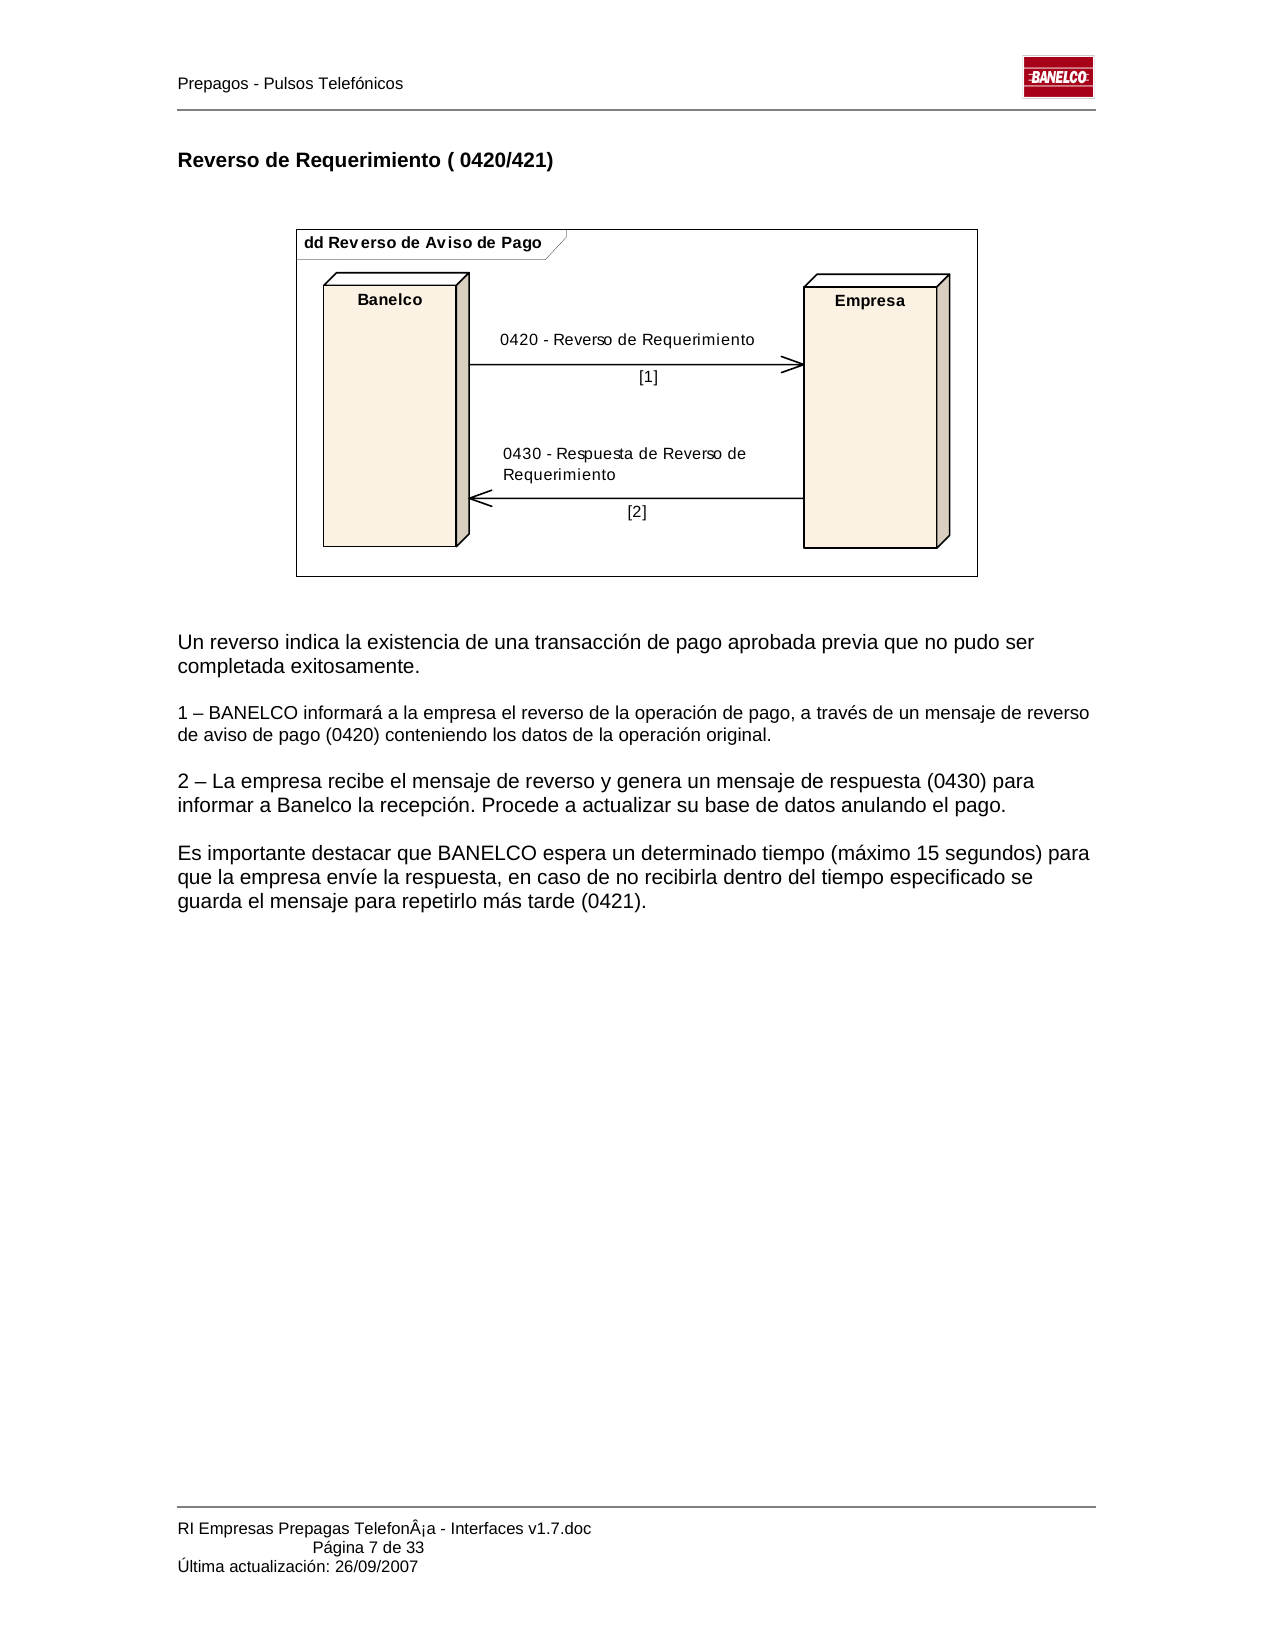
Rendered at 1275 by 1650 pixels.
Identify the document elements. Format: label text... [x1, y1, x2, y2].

text 2 – La empresa recibe el mensaje de reverso y genera un mensaje de respuesta (0430) para informar a Banelco la recepción. Procede a actualizar su base de datos anulando el pago. [177, 769, 1098, 817]
text Un reverso indica la existencia de una transacción de pago aprobada previa que no pudo ser completada exitosamente. [177, 630, 1098, 678]
subtitle Reverso de Requerimiento ( 0420/421) [177, 148, 1098, 172]
text Es importante destacar que BANELCO espera un determinado tiempo (máximo 15 segundos) para que la empresa envíe la respuesta, en caso de no recibirla dentro del tiempo especificado se guarda el mensaje para repetirlo más tarde (0421). [177, 841, 1098, 913]
text 1 – BANELCO informará a la empresa el reverso de la operación de pago, a través de un mensaje de reverso de aviso de pago (0420) conteniendo los datos de la operación original. [177, 702, 1098, 745]
picture [1022, 55, 1095, 99]
